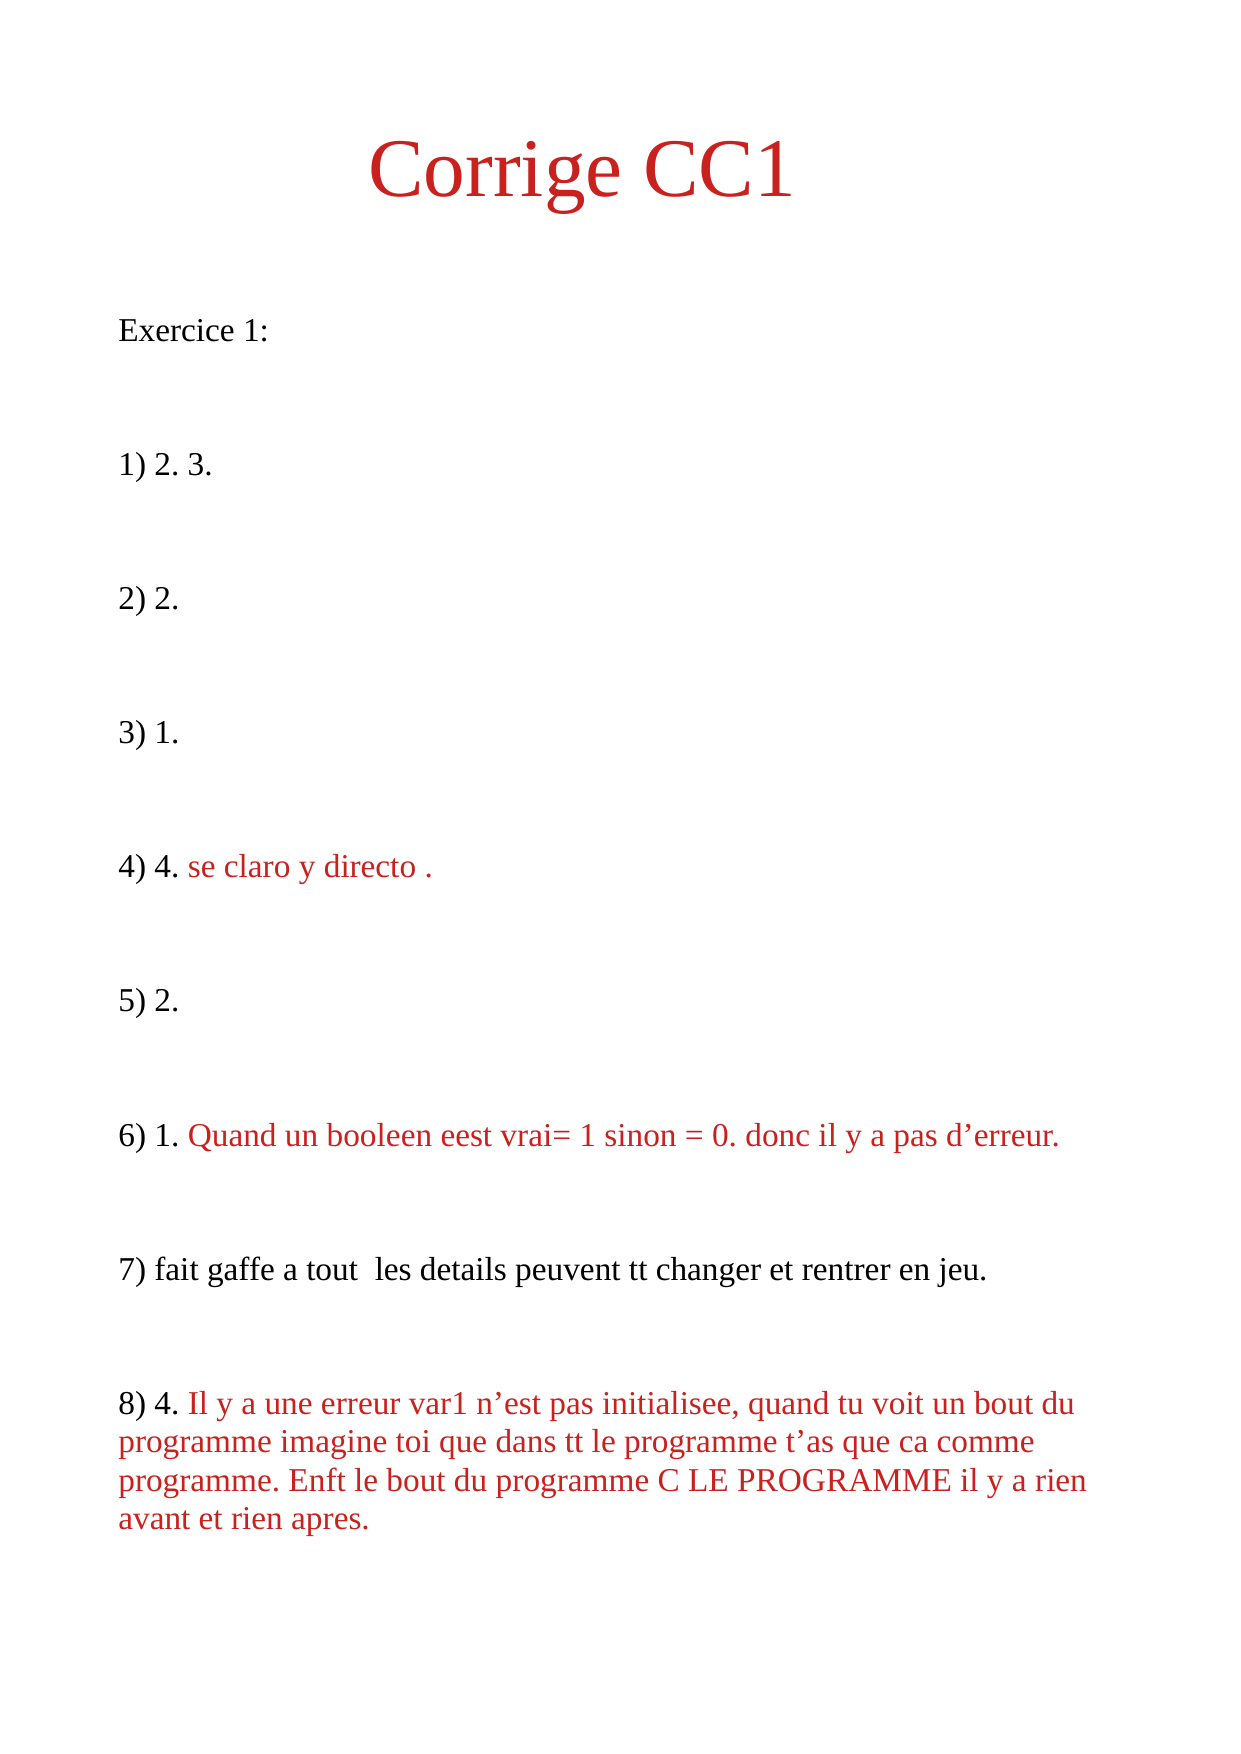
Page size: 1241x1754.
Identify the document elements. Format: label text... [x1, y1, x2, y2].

text 2) 2. [118, 578, 1122, 616]
text 6) 1. Quand un booleen eest vrai= 1 sinon = 0. donc il y a pas d’erreur. [118, 1115, 1122, 1153]
text Corrige CC1 [118, 118, 1122, 214]
text 5) 2. [118, 981, 1122, 1019]
text 1) 2. 3. [118, 444, 1122, 482]
text 8) 4. Il y a une erreur var1 n’est pas initialisee, quand tu voit un bout du programme imagine toi que dans tt le programme t’as que ca comme programme. Enft le bout du programme C LE PROGRAMME il y a rien avant et rien apres. [118, 1383, 1122, 1536]
text 4) 4. se claro y directo . [118, 846, 1122, 885]
text Exercice 1: [118, 310, 1122, 348]
text 3) 1. [118, 712, 1122, 751]
text 7) fait gaffe a tout les details peuvent tt changer et rentrer en jeu. [118, 1249, 1122, 1287]
